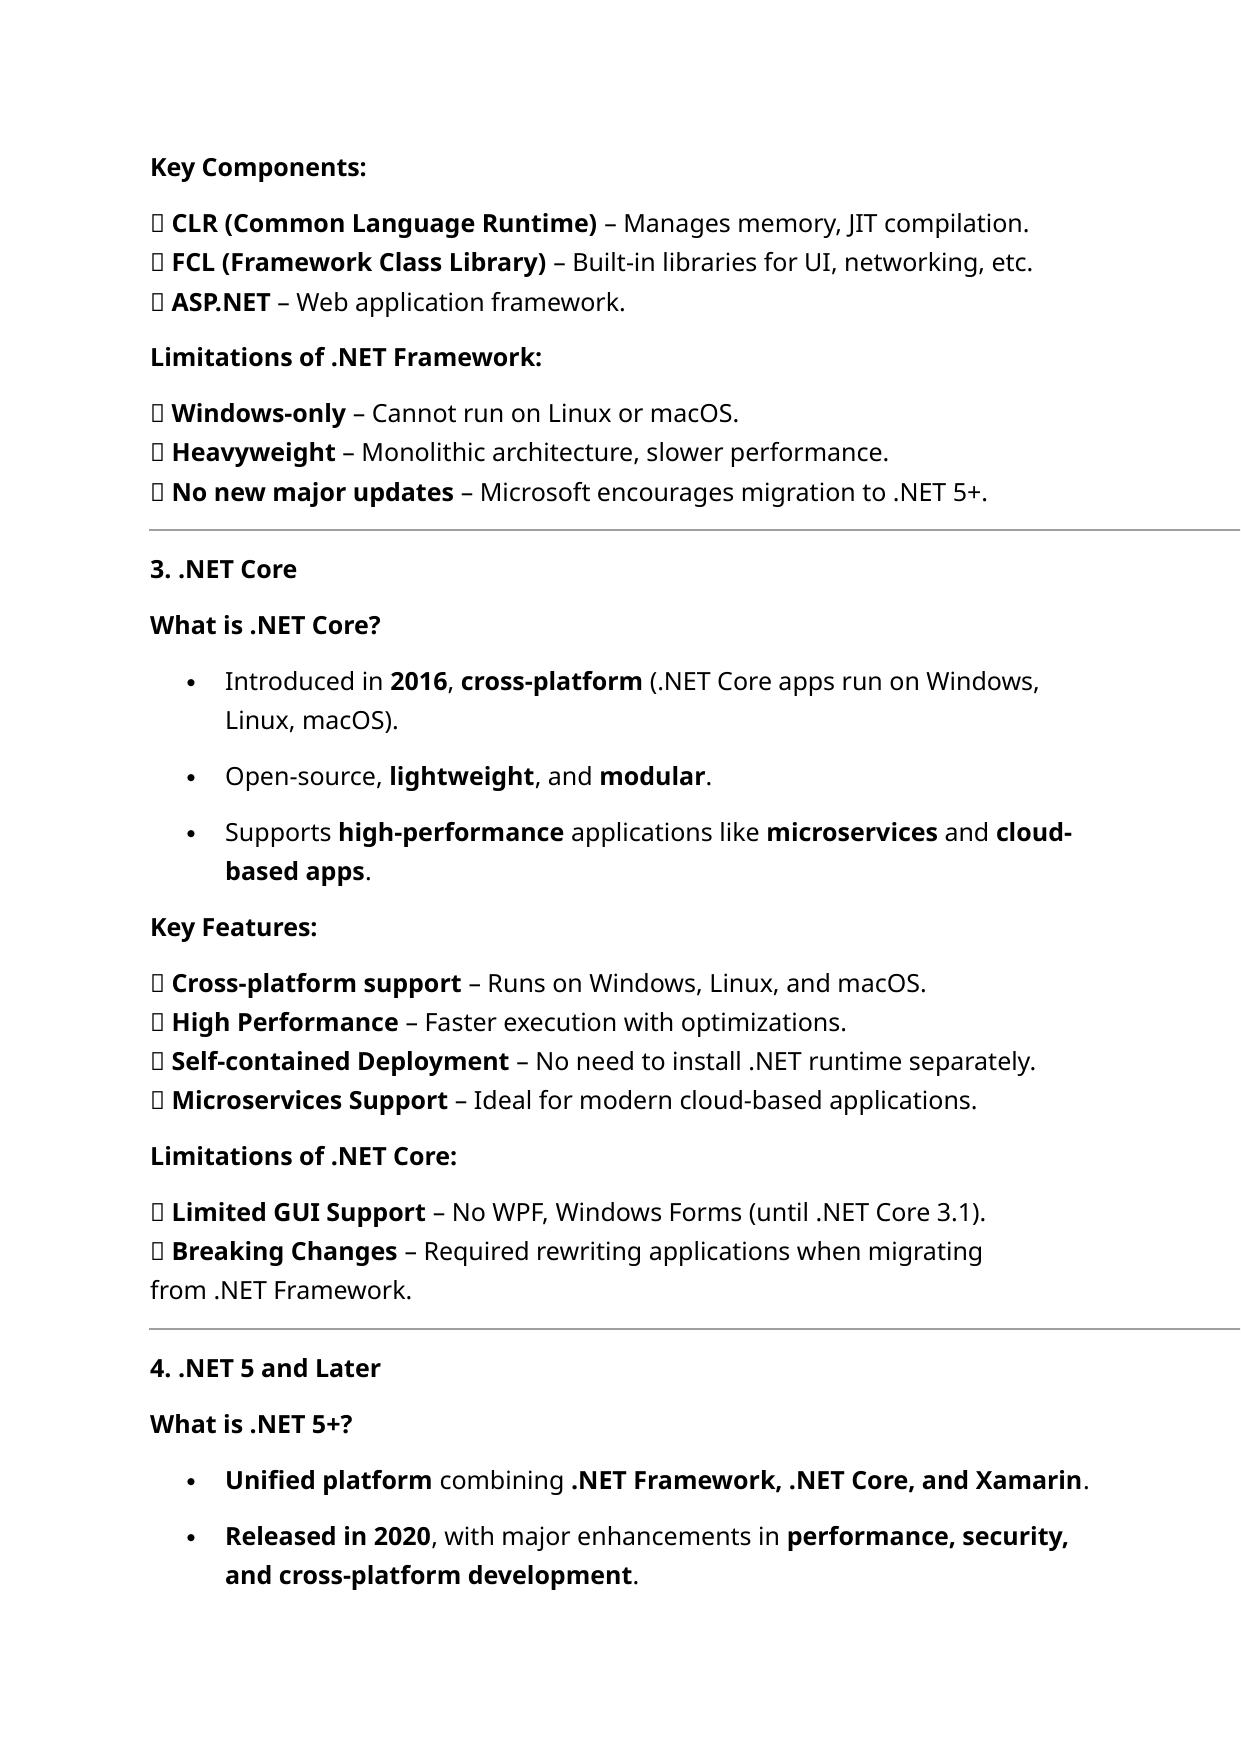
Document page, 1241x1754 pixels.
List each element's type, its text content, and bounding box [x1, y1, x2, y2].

list Released in 2020, with major enhancements in performance, security, and cross-platform development. [187, 1518, 1090, 1592]
text 4. .NET 5 and Later [150, 1351, 1090, 1385]
list Supports high-performance applications like microservices and cloud-based apps. [187, 814, 1090, 888]
text ✅ CLR (Common Language Runtime) – Manages memory, JIT compilation. ✅ FCL (Framework Class Library) – Built-in libraries for UI, networking, etc. ✅ ASP.NET – Web application framework. [150, 206, 1090, 318]
text What is .NET 5+? [150, 1407, 1090, 1441]
text Key Features: [150, 909, 1090, 944]
text Limitations of .NET Framework: [150, 340, 1090, 374]
list Open-source, lightweight, and modular. [187, 759, 1090, 793]
text ✅ Cross-platform support – Runs on Windows, Linux, and macOS. ✅ High Performance – Faster execution with optimizations. ✅ Self-contained Deployment – No need to install .NET runtime separately. ✅ Microservices Support – Ideal for modern cloud-based applications. [150, 965, 1090, 1117]
list Unified platform combining .NET Framework, .NET Core, and Xamarin. [187, 1462, 1090, 1497]
text 3. .NET Core [150, 552, 1090, 586]
text Key Components: [150, 150, 1090, 184]
text ❌ Windows-only – Cannot run on Linux or macOS. ❌ Heavyweight – Monolithic architecture, slower performance. ❌ No new major updates – Microsoft encourages migration to .NET 5+. [150, 396, 1090, 508]
text ❌ Limited GUI Support – No WPF, Windows Forms (until .NET Core 3.1). ❌ Breaking Changes – Required rewriting applications when migrating from .NET Framework. [150, 1194, 1090, 1307]
list Introduced in 2016, cross-platform (.NET Core apps run on Windows, Linux, macOS). [187, 664, 1090, 737]
text What is .NET Core? [150, 608, 1090, 642]
text Limitations of .NET Core: [150, 1139, 1090, 1173]
